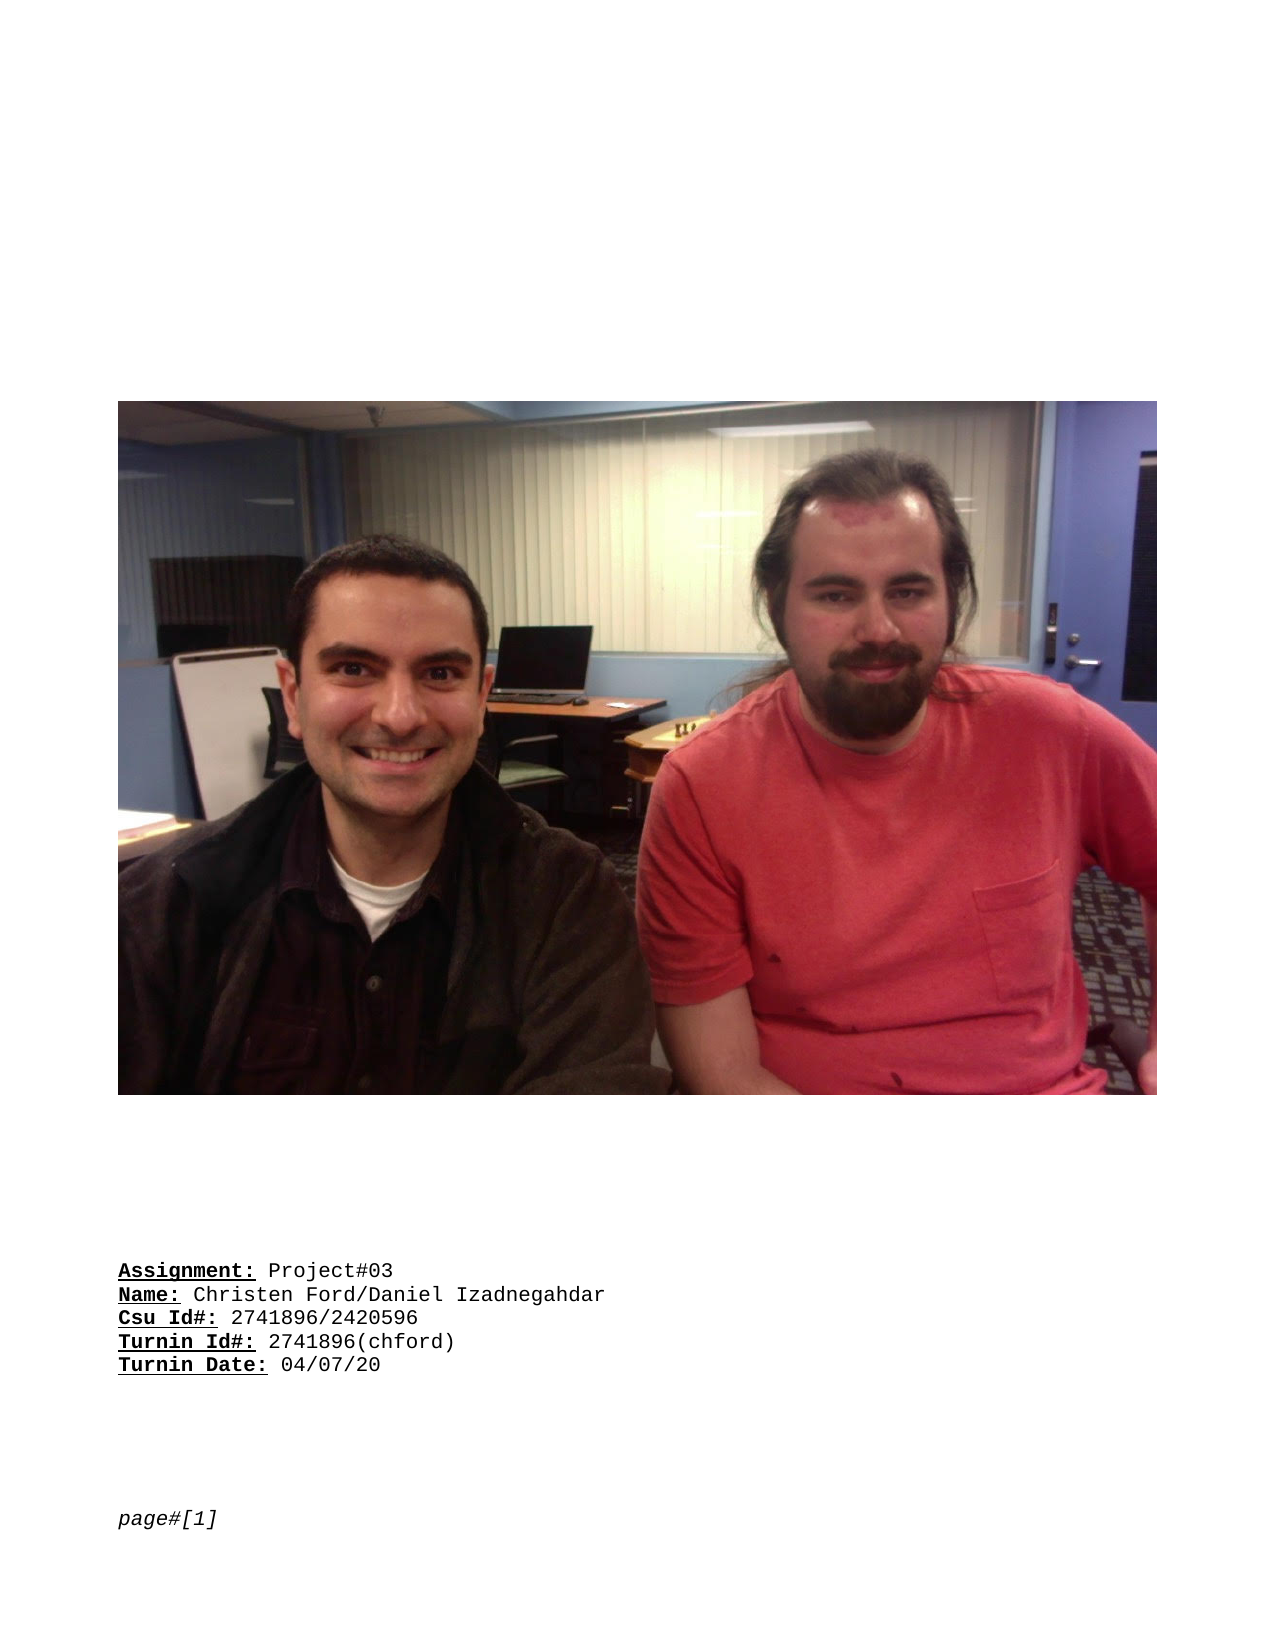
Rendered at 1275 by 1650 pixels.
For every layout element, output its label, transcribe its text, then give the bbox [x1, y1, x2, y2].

picture [118, 401, 1157, 1095]
text Csu Id#: 2741896/2420596 [118, 1307, 1157, 1331]
text Turnin Date: 04/07/20 [118, 1354, 1157, 1378]
text Assignment: Project#03 [118, 1260, 1157, 1283]
text Turnin Id#: 2741896(chford) [118, 1331, 1157, 1354]
text Name: Christen Ford/Daniel Izadnegahdar [118, 1283, 1157, 1307]
